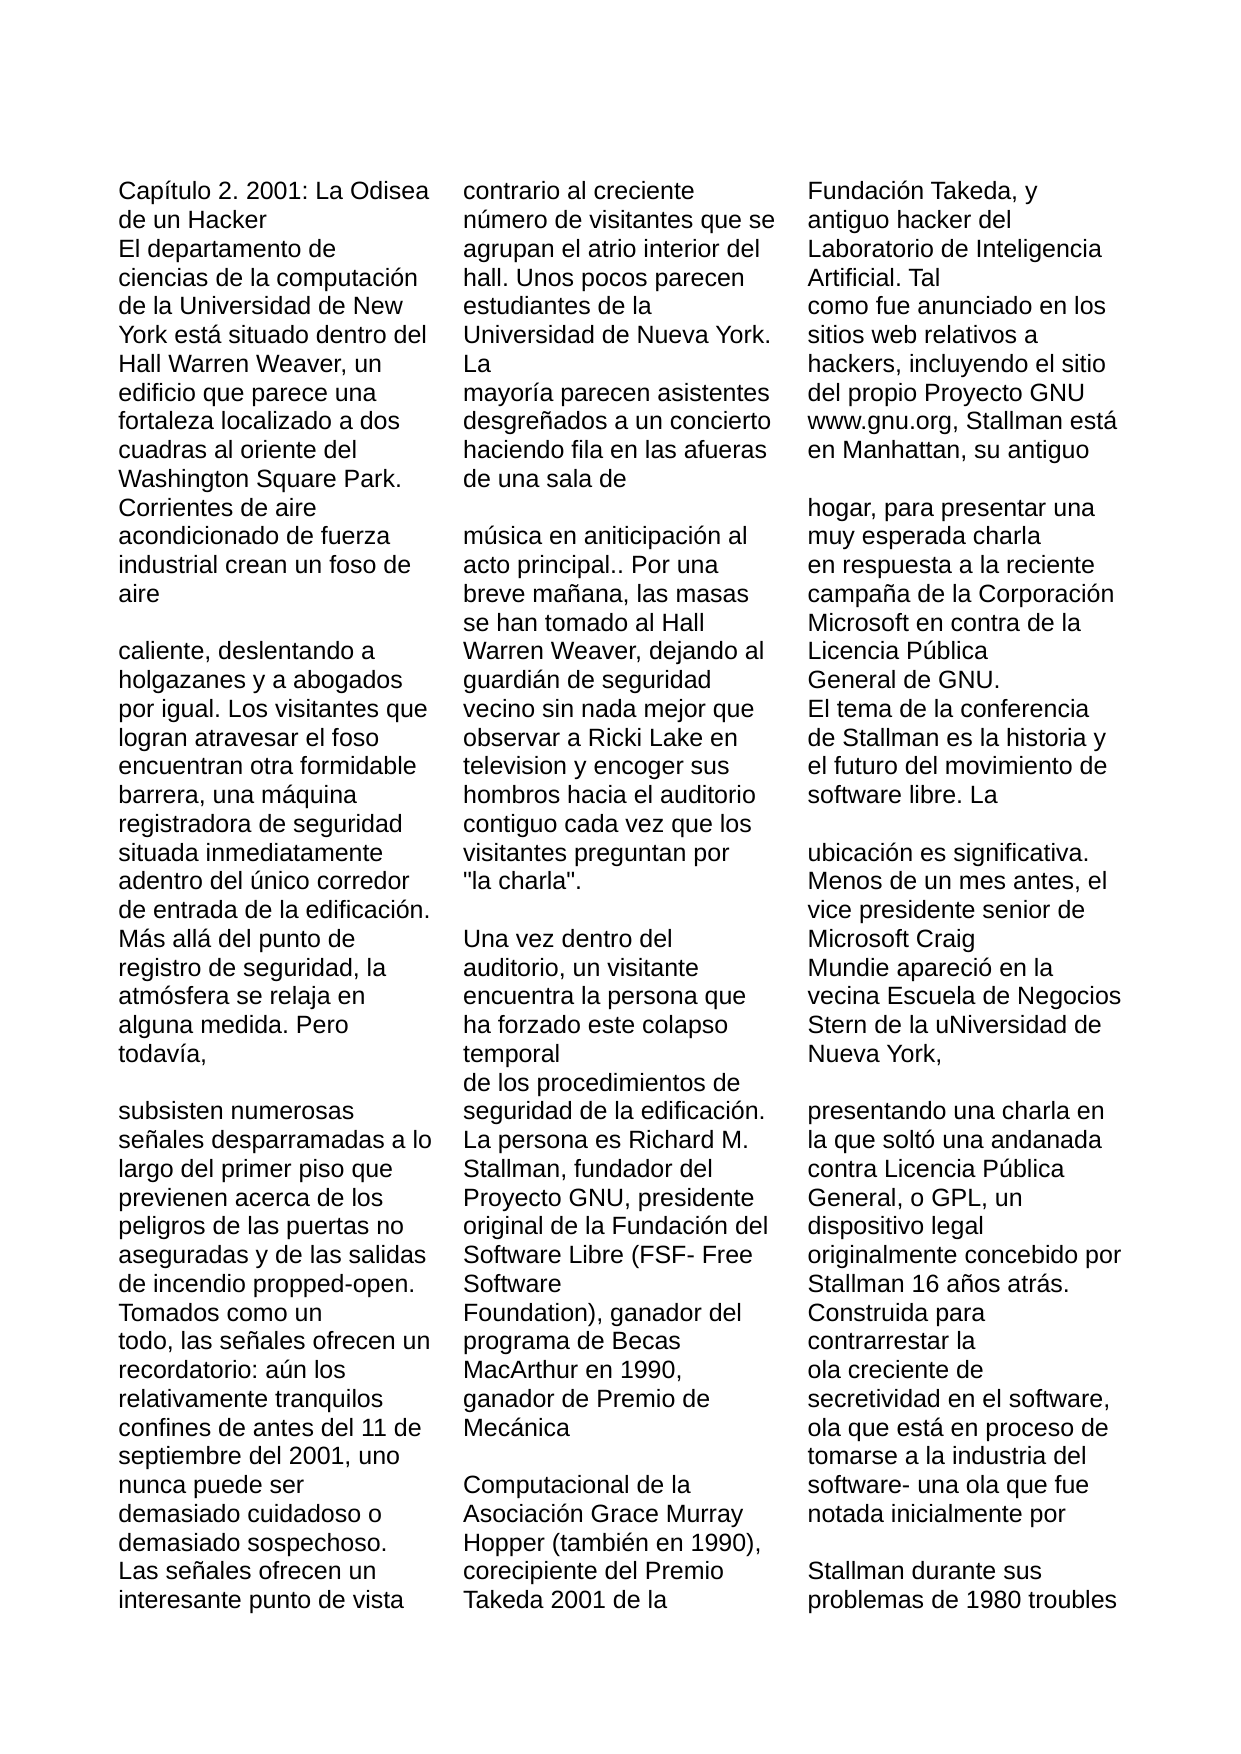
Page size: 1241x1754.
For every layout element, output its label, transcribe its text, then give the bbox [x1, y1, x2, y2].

text Hall Warren Weaver, un edificio que parece una fortaleza localizado a dos cuadras al oriente del [118, 349, 433, 464]
text Proyecto GNU, presidente original de la Fundación del Software Libre (FSF- Free Software [463, 1183, 777, 1298]
text El tema de la conferencia de Stallman es la historia y el futuro del movimiento de software libre. La [807, 694, 1122, 809]
text Capítulo 2. 2001: La Odisea de un Hacker [118, 176, 433, 234]
text en respuesta a la reciente campaña de la Corporación Microsoft en contra de la Licencia Pública [807, 550, 1122, 665]
text Foundation), ganador del programa de Becas MacArthur en 1990, ganador de Premio de Mecánica [463, 1298, 777, 1441]
text Washington Square Park. Corrientes de aire acondicionado de fuerza industrial crean un foso de aire [118, 464, 433, 608]
text todo, las señales ofrecen un recordatorio: aún los relativamente tranquilos confines de antes del 11 de [118, 1326, 433, 1441]
text "la charla". [463, 866, 777, 895]
text agrupan el atrio interior del hall. Unos pocos parecen estudiantes de la Universidad de Nueva York. La [463, 234, 777, 378]
text caliente, deslentando a holgazanes y a abogados por igual. Los visitantes que logran atravesar el foso [118, 636, 433, 751]
text música en aniticipación al acto principal.. Por una breve mañana, las masas se han tomado al Hall [463, 521, 777, 636]
text www.gnu.org, Stallman está en Manhattan, su antiguo [807, 406, 1122, 464]
text Warren Weaver, dejando al guardián de seguridad vecino sin nada mejor que observar a Ricki Lake en [463, 636, 777, 751]
text Una vez dentro del auditorio, un visitante encuentra la persona que ha forzado este colapso temporal [463, 924, 777, 1068]
text septiembre del 2001, uno nunca puede ser demasiado cuidadoso o demasiado sospechoso. [118, 1441, 433, 1556]
text Las señales ofrecen un interesante punto de vista [118, 1556, 433, 1614]
text encuentran otra formidable barrera, una máquina registradora de seguridad situada inmediatamente [118, 751, 433, 866]
text adentro del único corredor de entrada de la edificación. [118, 866, 433, 924]
text television y encoger sus hombros hacia el auditorio contiguo cada vez que los visitantes preguntan por [463, 751, 777, 866]
text contrario al creciente número de visitantes que se [463, 176, 777, 234]
text peligros de las puertas no aseguradas y de las salidas de incendio propped-open. Tomados como un [118, 1211, 433, 1326]
text subsisten numerosas señales desparramadas a lo largo del primer piso que previenen acerca de los [118, 1096, 433, 1211]
text Más allá del punto de registro de seguridad, la atmósfera se relaja en alguna medida. Pero todavía, [118, 924, 433, 1068]
text de los procedimientos de seguridad de la edificación. La persona es Richard M. Stallman, fundador del [463, 1068, 777, 1183]
text Mundie apareció en la vecina Escuela de Negocios Stern de la uNiversidad de Nueva York, [807, 953, 1122, 1068]
text Stallman durante sus problemas de 1980 troubles [807, 1556, 1122, 1614]
text Takeda 2001 de la [463, 1585, 777, 1614]
text software- una ola que fue notada inicialmente por [807, 1470, 1122, 1528]
text Fundación Takeda, y antiguo hacker del Laboratorio de Inteligencia Artificial. Tal [807, 176, 1122, 291]
text General de GNU. [807, 665, 1122, 694]
text Computacional de la Asociación Grace Murray Hopper (también en 1990), corecipiente del Premio [463, 1470, 777, 1585]
text presentando una charla en la que soltó una andanada contra Licencia Pública General, o GPL, un [807, 1096, 1122, 1211]
text mayoría parecen asistentes desgreñados a un concierto haciendo fila en las afueras de una sala de [463, 378, 777, 493]
text ubicación es significativa. Menos de un mes antes, el vice presidente senior de Microsoft Craig [807, 838, 1122, 953]
text ola creciente de secretividad en el software, ola que está en proceso de tomarse a la industria del [807, 1355, 1122, 1470]
text hogar, para presentar una muy esperada charla [807, 493, 1122, 550]
text dispositivo legal originalmente concebido por Stallman 16 años atrás. Construida para contrarrestar la [807, 1211, 1122, 1355]
text El departamento de ciencias de la computación de la Universidad de New York está situado dentro del [118, 234, 433, 349]
text como fue anunciado en los sitios web relativos a hackers, incluyendo el sitio del propio Proyecto GNU [807, 291, 1122, 406]
